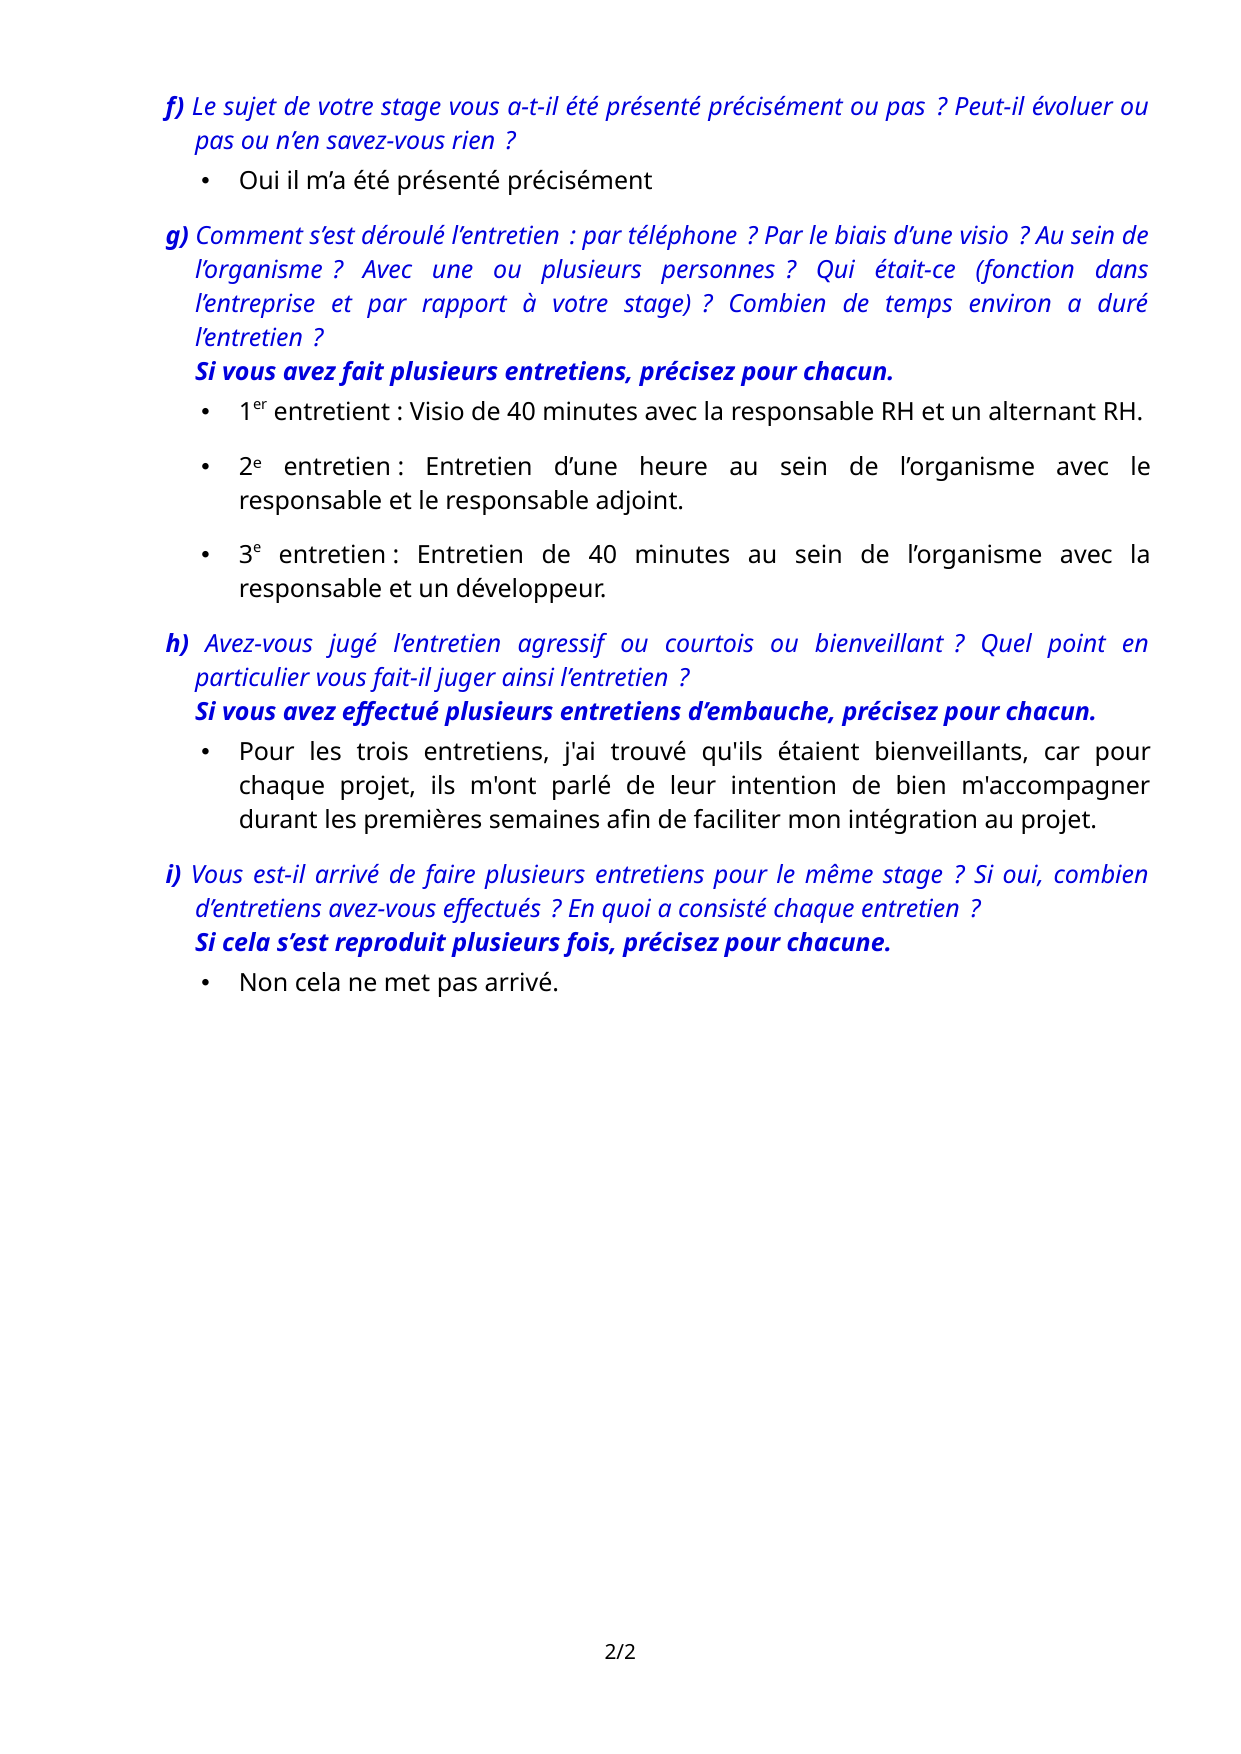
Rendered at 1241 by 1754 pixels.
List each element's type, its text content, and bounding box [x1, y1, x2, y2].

text h) Avez-vous jugé l’entretien agressif ou courtois ou bienveillant ? Quel point en particulier vous fait-il juger ainsi l’entretien ? Si vous avez effectué plusieurs entretiens d’embauche, précisez pour chacun. [165, 626, 1152, 728]
list Pour les trois entretiens, j'ai trouvé qu'ils étaient bienveillants, car pour chaque projet, ils m'ont parlé de leur intention de bien m'accompagner durant les premières semaines afin de faciliter mon intégration au projet. [201, 734, 1152, 836]
list Non cela ne met pas arrivé. [201, 965, 1152, 999]
list 3e entretien : Entretien de 40 minutes au sein de l’organisme avec la responsable et un développeur. [201, 537, 1152, 605]
text i) Vous est-il arrivé de faire plusieurs entretiens pour le même stage ? Si oui, combien d’entretiens avez-vous effectués ? En quoi a consisté chaque entretien ? Si cela s’est reproduit plusieurs fois, précisez pour chacune. [165, 857, 1152, 959]
text g) Comment s’est déroulé l’entretien : par téléphone ? Par le biais d’une visio ? Au sein de l’organisme ? Avec une ou plusieurs personnes ? Qui était-ce (fonction dans l’entreprise et par rapport à votre stage) ? Combien de temps environ a duré l’entretien ? Si vous avez fait plusieurs entretiens, précisez pour chacun. [165, 217, 1152, 388]
list 1er entretient : Visio de 40 minutes avec la responsable RH et un alternant RH. [201, 393, 1152, 428]
list 2ᵉ entretien : Entretien d’une heure au sein de l’organisme avec le responsable et le responsable adjoint. [201, 448, 1152, 516]
list Oui il m’a été présenté précisément [201, 163, 1152, 197]
text f) Le sujet de votre stage vous a-t-il été présenté précisément ou pas ? Peut-il évoluer ou pas ou n’en savez-vous rien ? [165, 88, 1152, 157]
